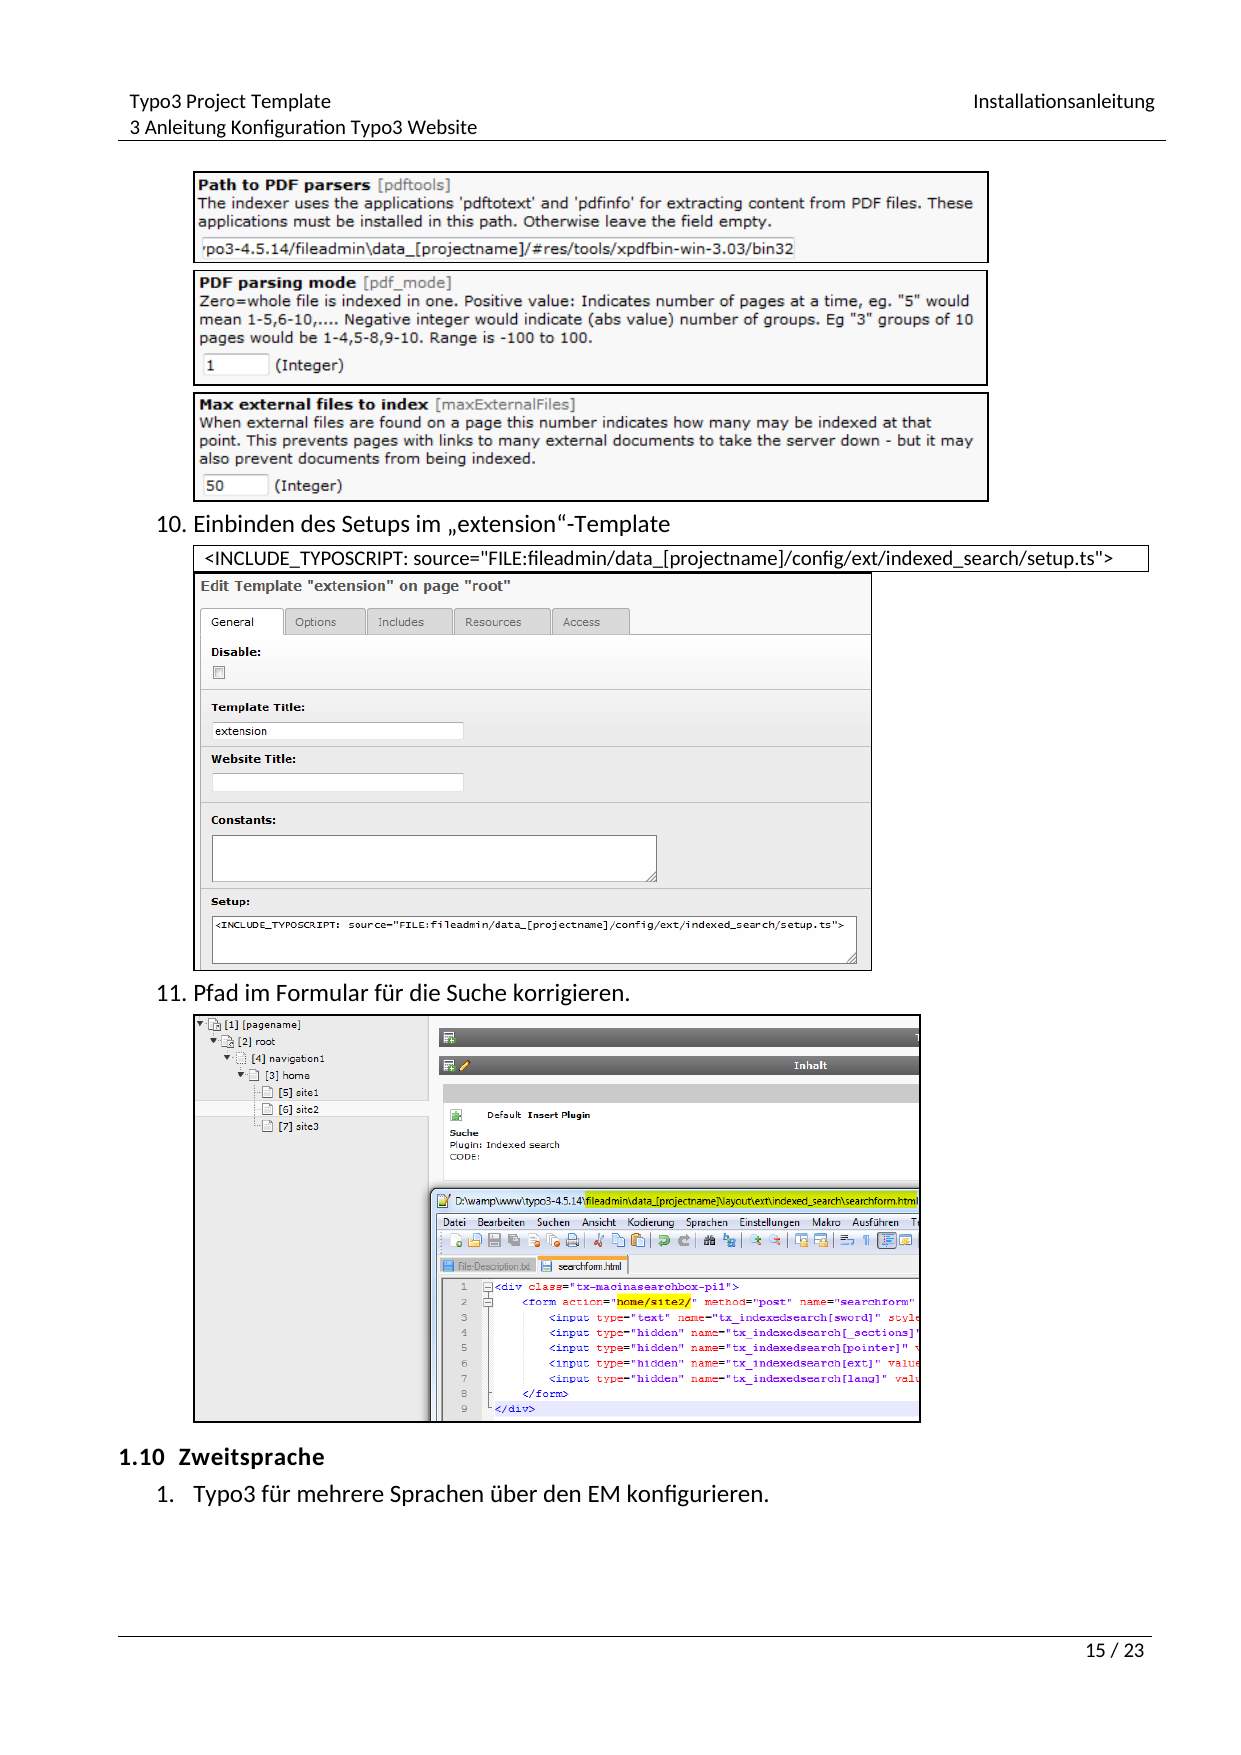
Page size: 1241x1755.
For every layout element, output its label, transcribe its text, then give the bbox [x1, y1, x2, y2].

list Typo3 für mehrere Sprachen über den EM konfigurieren. [156, 1478, 1152, 1509]
subtitle Zweitsprache [118, 1442, 1152, 1472]
list Einbinden des Setups im „extension“-Template [156, 508, 1152, 538]
list Pfad im Formular für die Suche korrigieren. [156, 978, 1152, 1008]
table_header <INCLUDE_TYPOSCRIPT: source="FILE:fileadmin/data_[projectname]/config/ext/indexed_search/setup.ts"> [194, 546, 1148, 571]
